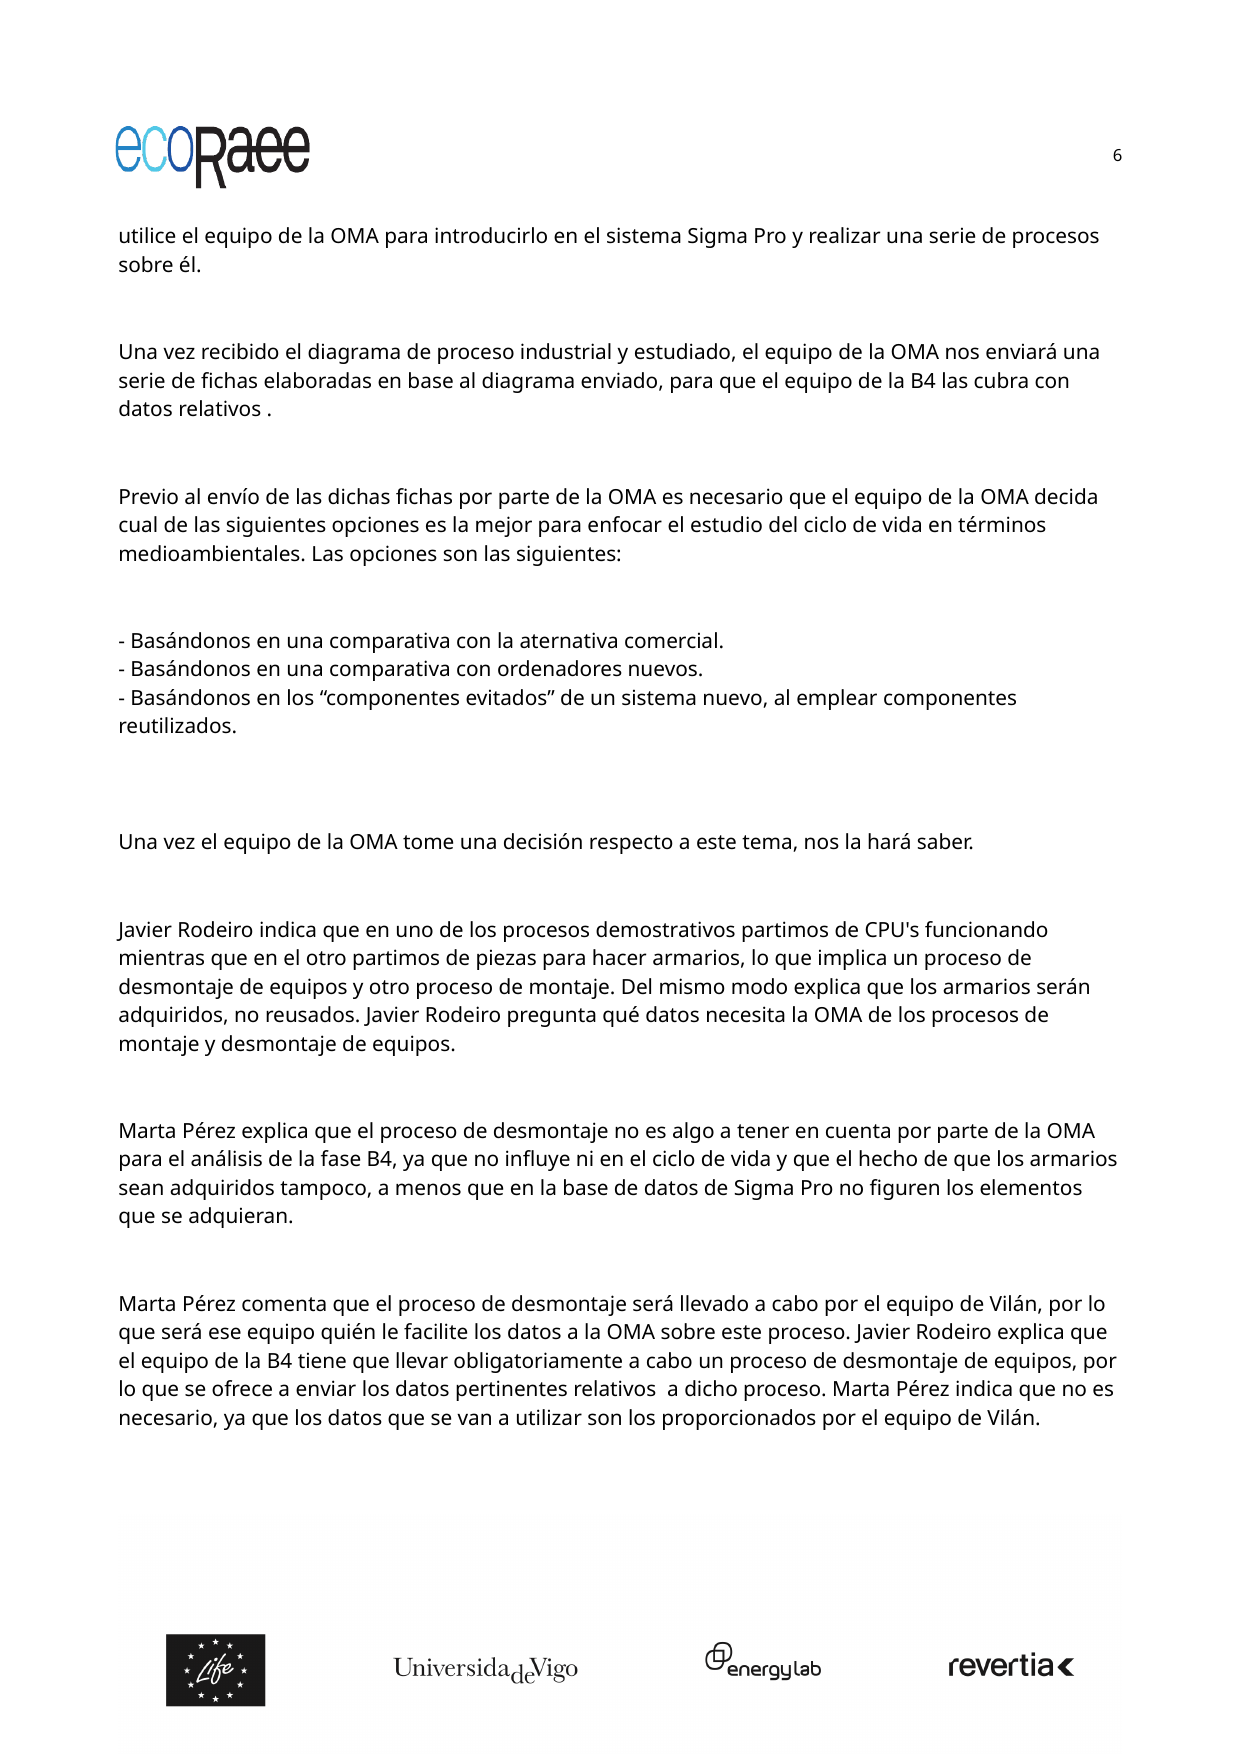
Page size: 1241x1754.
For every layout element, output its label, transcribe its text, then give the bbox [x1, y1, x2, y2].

picture [118, 1514, 1123, 1754]
text Marta Pérez explica que el proceso de desmontaje no es algo a tener en cuenta por parte de la OMA para el análisis de la fase B4, ya que no influye ni en el ciclo de vida y que el hecho de que los armarios sean adquiridos tampoco, a menos que en la base de datos de Sigma Pro no figuren los elementos que se adquieran. [118, 1116, 1122, 1230]
text Previo al envío de las dichas fichas por parte de la OMA es necesario que el equipo de la OMA decida cual de las siguientes opciones es la mejor para enfocar el estudio del ciclo de vida en términos medioambientales. Las opciones son las siguientes: [118, 482, 1122, 567]
text Marta Pérez comenta que el proceso de desmontaje será llevado a cabo por el equipo de Vilán, por lo que será ese equipo quién le facilite los datos a la OMA sobre este proceso. Javier Rodeiro explica que el equipo de la B4 tiene que llevar obligatoriamente a cabo un proceso de desmontaje de equipos, por lo que se ofrece a enviar los datos pertinentes relativos a dicho proceso. Marta Pérez indica que no es necesario, ya que los datos que se van a utilizar son los proporcionados por el equipo de Vilán. [118, 1289, 1122, 1431]
picture [114, 124, 311, 190]
text utilice el equipo de la OMA para introducirlo en el sistema Sigma Pro y realizar una serie de procesos sobre él. [118, 221, 1122, 278]
text - Basándonos en una comparativa con la aternativa comercial. [118, 626, 1122, 654]
text - Basándonos en los “componentes evitados” de un sistema nuevo, al emplear componentes reutilizados. [118, 683, 1122, 740]
text - Basándonos en una comparativa con ordenadores nuevos. [118, 654, 1122, 683]
text Javier Rodeiro indica que en uno de los procesos demostrativos partimos de CPU's funcionando mientras que en el otro partimos de piezas para hacer armarios, lo que implica un proceso de desmontaje de equipos y otro proceso de montaje. Del mismo modo explica que los armarios serán adquiridos, no reusados. Javier Rodeiro pregunta qué datos necesita la OMA de los procesos de montaje y desmontaje de equipos. [118, 915, 1122, 1057]
text Una vez el equipo de la OMA tome una decisión respecto a este tema, nos la hará saber. [118, 827, 1122, 856]
text Una vez recibido el diagrama de proceso industrial y estudiado, el equipo de la OMA nos enviará una serie de fichas elaboradas en base al diagrama enviado, para que el equipo de la B4 las cubra con datos relativos . [118, 337, 1122, 423]
